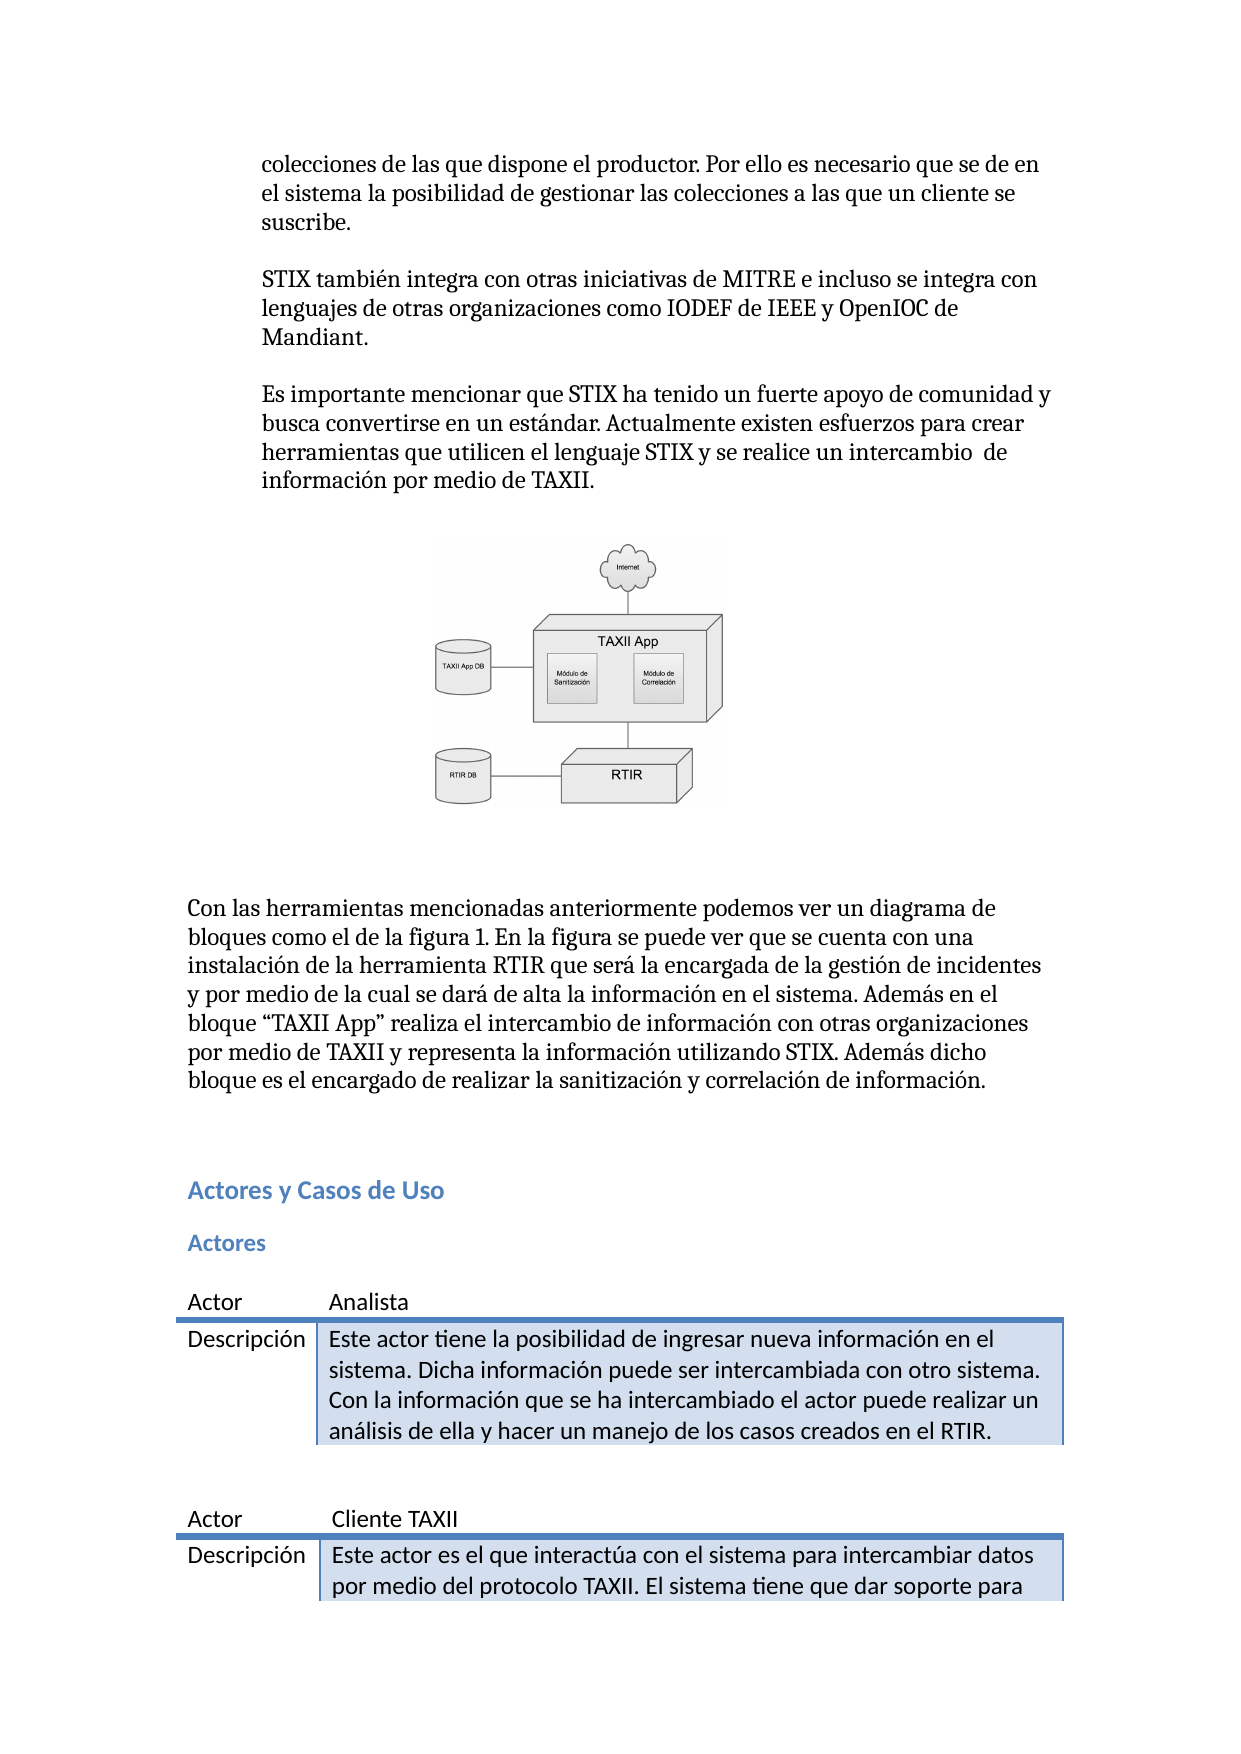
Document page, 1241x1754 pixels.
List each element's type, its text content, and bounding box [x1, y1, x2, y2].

subtitle Actores [187, 1227, 1053, 1258]
subtitle Actores y Casos de Uso [187, 1173, 1053, 1206]
table_header Actor [176, 1503, 320, 1533]
text colecciones de las que dispone el productor. Por ello es necesario que se de en el sistema la posibilidad de gestionar las colecciones a las que un cliente se suscribe. [261, 150, 1053, 236]
text STIX también integra con otras iniciativas de MITRE e incluso se integra con lenguajes de otras organizaciones como IODEF de IEEE y OpenIOC de Mandiant. [261, 265, 1053, 351]
table_cell Descripción [176, 1540, 319, 1601]
table_header Analista [317, 1286, 1063, 1317]
table_header Actor [176, 1286, 317, 1317]
table_cell Este actor tiene la posibilidad de ingresar nueva información en el sistema. Dicha información puede ser intercambiada con otro sistema. Con la información que se ha intercambiado el actor puede realizar un análisis de ella y hacer un manejo de los casos creados en el RTIR. [318, 1323, 1062, 1445]
text Con las herramientas mencionadas anteriormente podemos ver un diagrama de bloques como el de la figura 1. En la figura se puede ver que se cuenta con una instalación de la herramienta RTIR que será la encargada de la gestión de incidentes y por medio de la cual se dará de alta la información en el sistema. Además en el bloque “TAXII App” realiza el intercambio de información con otras organizaciones por medio de TAXII y representa la información utilizando STIX. Además dicho bloque es el encargado de realizar la sanitización y correlación de información. [187, 894, 1053, 1095]
table_header Cliente TAXII [320, 1503, 1063, 1533]
table_cell Este actor es el que interactúa con el sistema para intercambiar datos por medio del protocolo TAXII. El sistema tiene que dar soporte para [321, 1540, 1062, 1601]
picture [431, 540, 727, 808]
table_cell Descripción [176, 1323, 316, 1445]
text Es importante mencionar que STIX ha tenido un fuerte apoyo de comunidad y busca convertirse en un estándar. Actualmente existen esfuerzos para crear herramientas que utilicen el lenguaje STIX y se realice un intercambio de información por medio de TAXII. [261, 380, 1053, 495]
